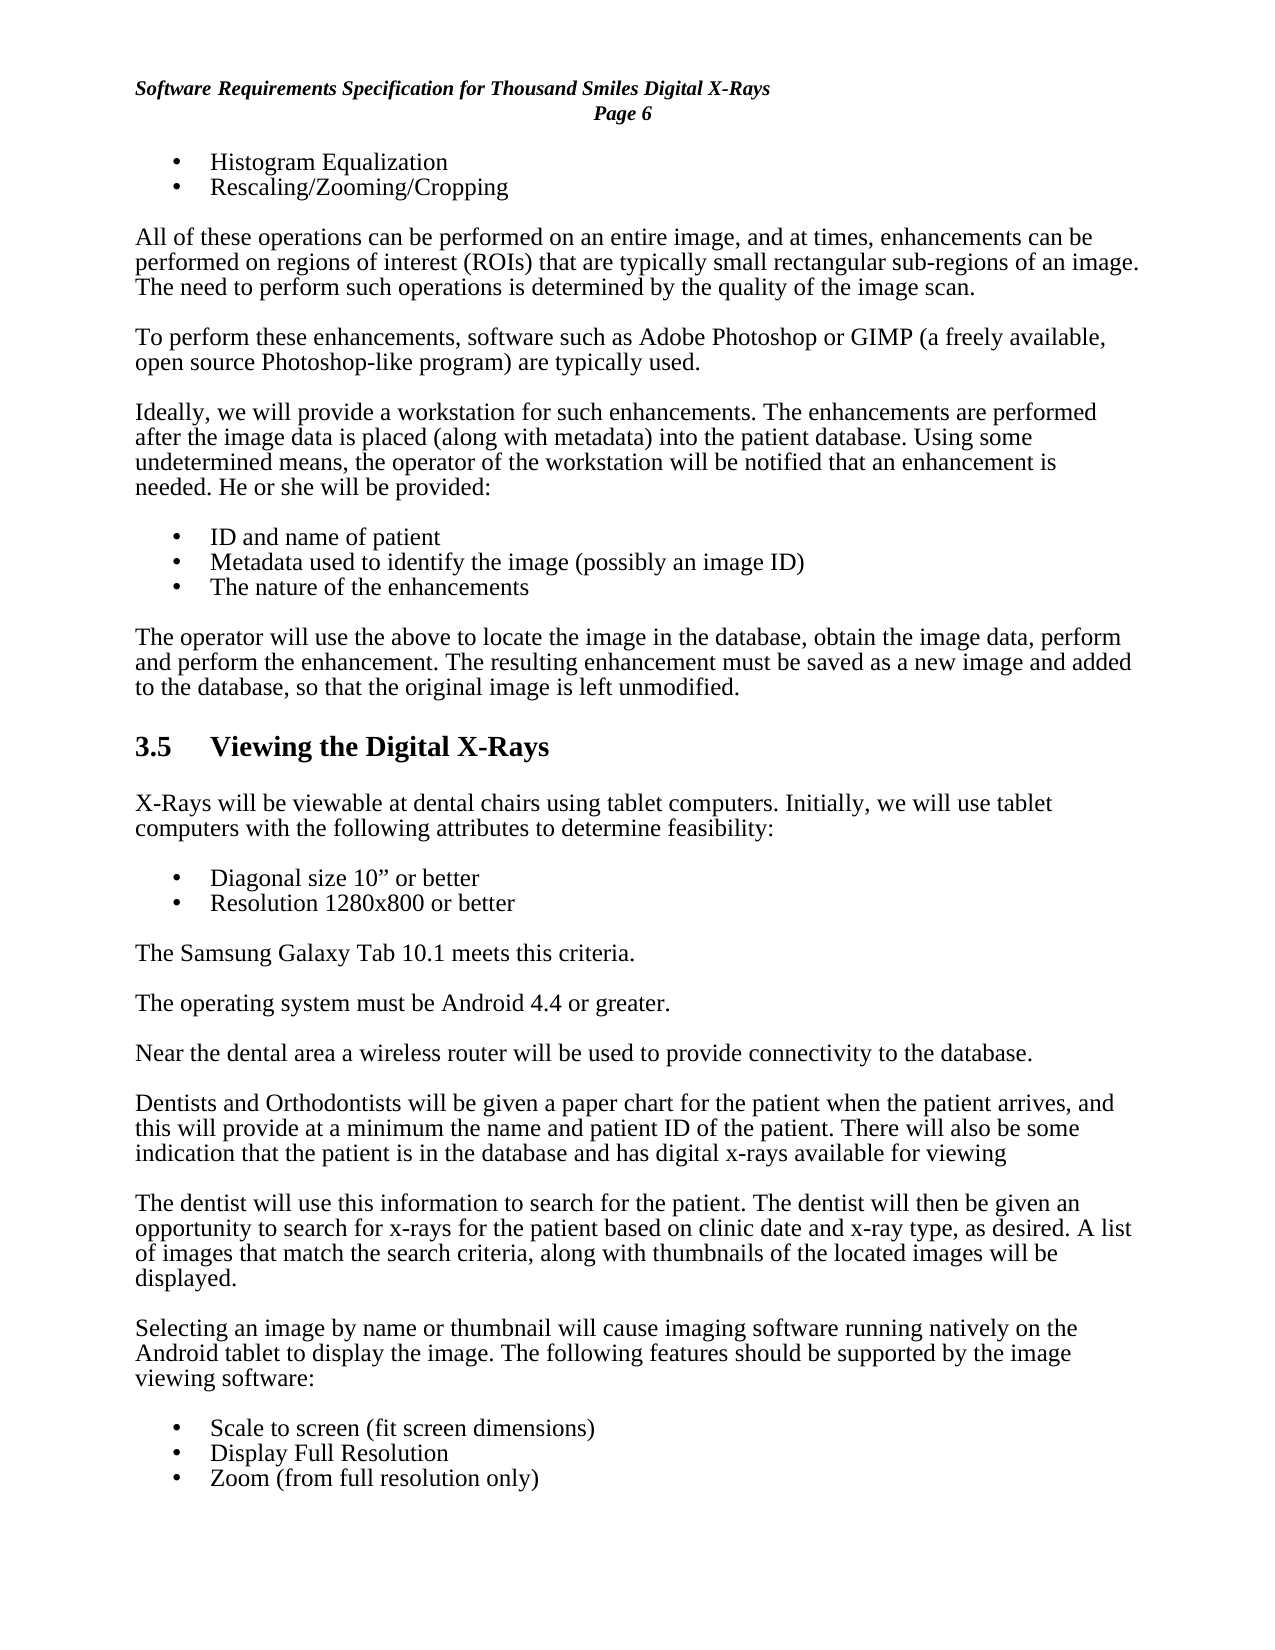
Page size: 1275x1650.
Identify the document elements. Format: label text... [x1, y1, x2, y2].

text The operator will use the above to locate the image in the database, obtain the image data, perform and perform the enhancement. The resulting enhancement must be saved as a new image and added to the database, so that the original image is left unmodified. [135, 625, 1140, 700]
list Metadata used to identify the image (possibly an image ID) [172, 550, 1140, 575]
list Rescaling/Zooming/Cropping [172, 175, 1140, 200]
text Dentists and Orthodontists will be given a paper chart for the patient when the patient arrives, and this will provide at a minimum the name and patient ID of the patient. There will also be some indication that the patient is in the database and has digital x-rays available for viewing [135, 1092, 1140, 1167]
text Ideally, we will provide a workstation for such enhancements. The enhancements are performed after the image data is placed (along with metadata) into the patient database. Using some undetermined means, the operator of the workstation will be notified that an enhancement is needed. He or she will be provided: [135, 400, 1140, 500]
subtitle Viewing the Digital X-Rays [135, 729, 1140, 763]
list ID and name of patient [172, 525, 1140, 550]
text To perform these enhancements, software such as Adobe Photoshop or GIMP (a freely available, open source Photoshop-like program) are typically used. [135, 325, 1140, 375]
list Histogram Equalization [172, 150, 1140, 175]
list The nature of the enhancements [172, 575, 1140, 600]
text The Samsung Galaxy Tab 10.1 meets this criteria. [135, 942, 1140, 967]
text All of these operations can be performed on an entire image, and at times, enhancements can be performed on regions of interest (ROIs) that are typically small rectangular sub-regions of an image. The need to perform such operations is determined by the quality of the image scan. [135, 225, 1140, 300]
list Resolution 1280x800 or better [172, 892, 1140, 917]
text Selecting an image by name or thumbnail will cause imaging software running natively on the Android tablet to display the image. The following features should be supported by the image viewing software: [135, 1317, 1140, 1392]
list Diagonal size 10” or better [172, 867, 1140, 892]
list Zoom (from full resolution only) [172, 1467, 1140, 1492]
text The operating system must be Android 4.4 or greater. [135, 992, 1140, 1017]
list Display Full Resolution [172, 1442, 1140, 1467]
text Near the dental area a wireless router will be used to provide connectivity to the database. [135, 1042, 1140, 1067]
text The dentist will use this information to search for the patient. The dentist will then be given an opportunity to search for x-rays for the patient based on clinic date and x-ray type, as desired. A list of images that match the search criteria, along with thumbnails of the located images will be displayed. [135, 1192, 1140, 1292]
list Scale to screen (fit screen dimensions) [172, 1417, 1140, 1442]
text X-Rays will be viewable at dental chairs using tablet computers. Initially, we will use tablet computers with the following attributes to determine feasibility: [135, 792, 1140, 842]
